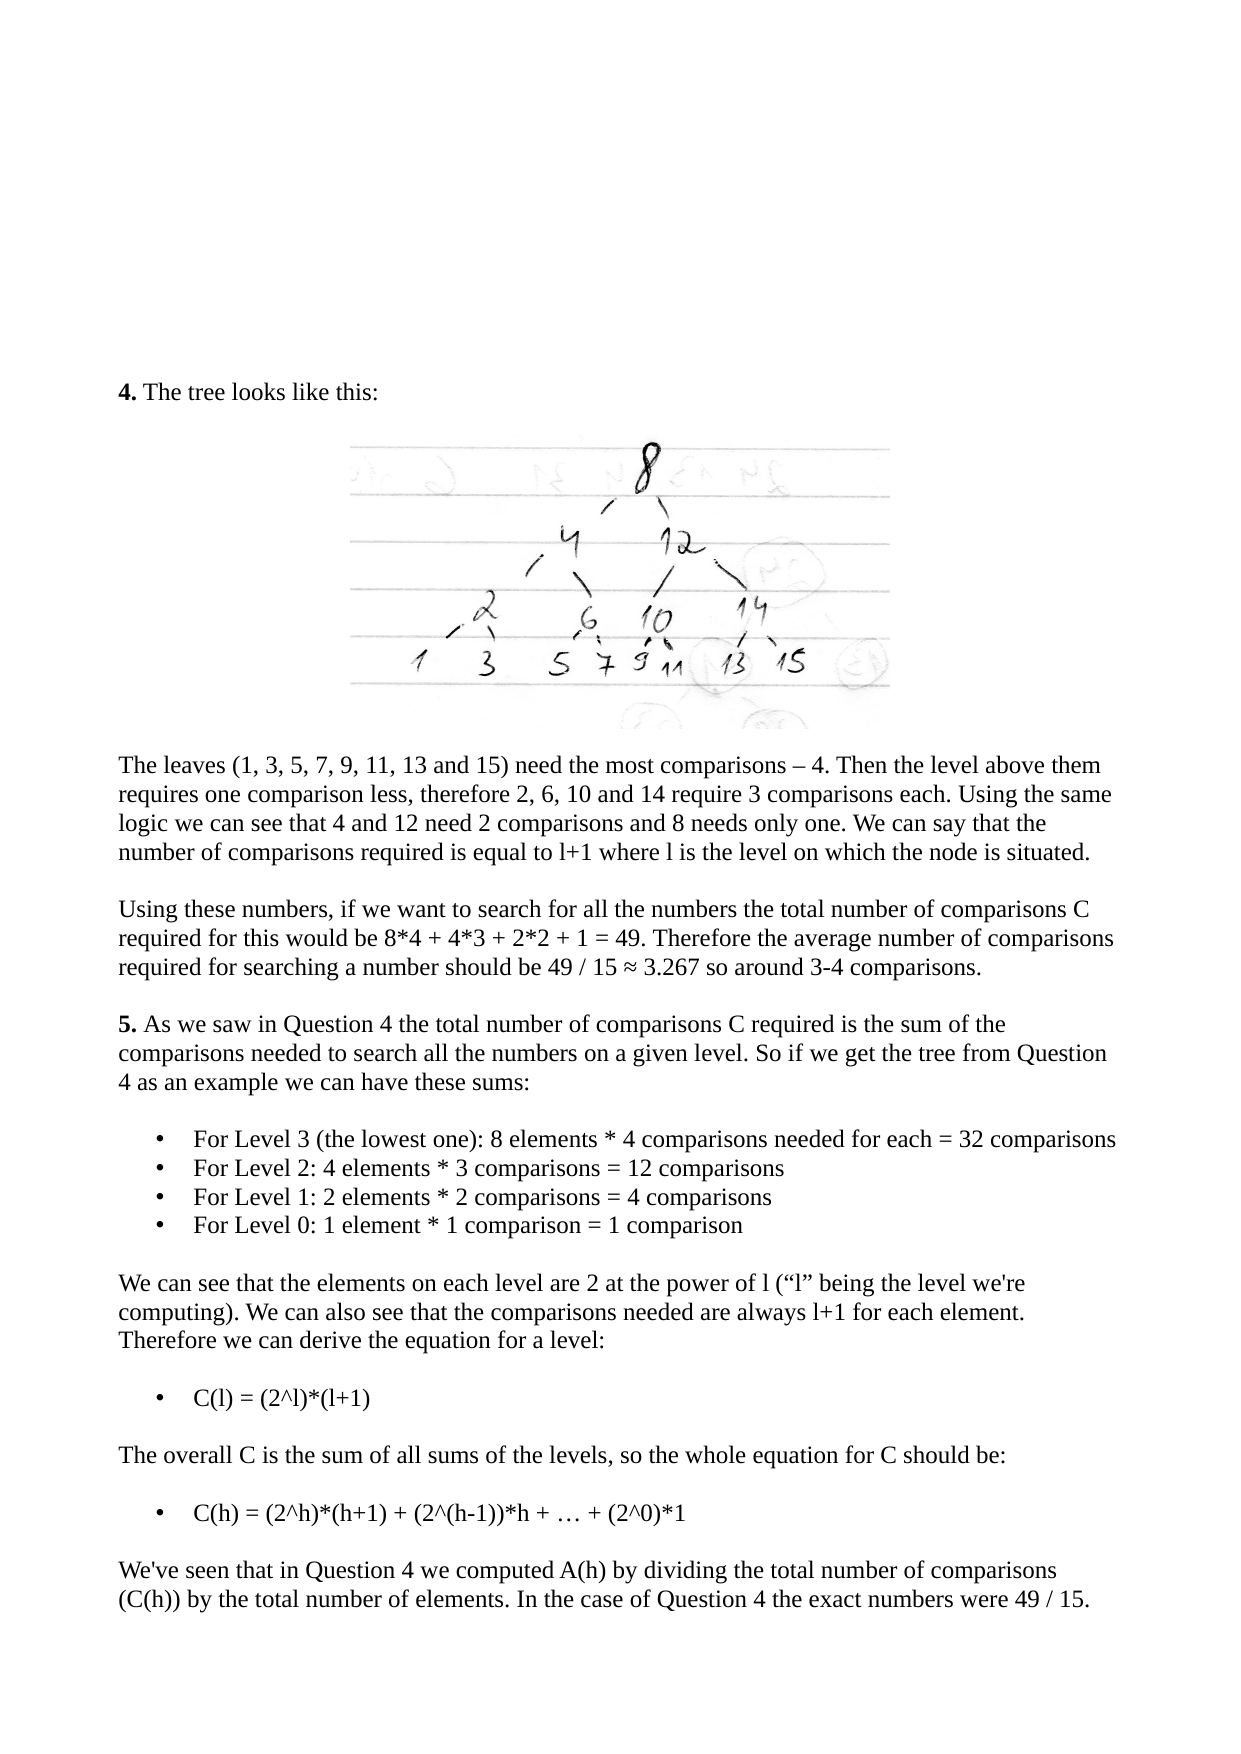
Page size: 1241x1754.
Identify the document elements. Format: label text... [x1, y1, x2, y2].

picture [350, 434, 890, 729]
list For Level 2: 4 elements * 3 comparisons = 12 comparisons [156, 1153, 1122, 1182]
text The overall C is the sum of all sums of the levels, so the whole equation for C should be: [118, 1441, 1122, 1469]
text We've seen that in Question 4 we computed A(h) by dividing the total number of comparisons (C(h)) by the total number of elements. In the case of Question 4 the exact numbers were 49 / 15. [118, 1556, 1122, 1613]
list C(h) = (2^h)*(h+1) + (2^(h-1))*h + … + (2^0)*1 [156, 1498, 1122, 1527]
text Using these numbers, if we want to search for all the numbers the total number of comparisons C required for this would be 8*4 + 4*3 + 2*2 + 1 = 49. Therefore the average number of comparisons required for searching a number should be 49 / 15 ≈ 3.267 so around 3-4 comparisons. [118, 894, 1122, 981]
list C(l) = (2^l)*(l+1) [156, 1383, 1122, 1412]
text We can see that the elements on each level are 2 at the power of l (“l” being the level we're computing). We can also see that the comparisons needed are always l+1 for each element. Therefore we can derive the equation for a level: [118, 1268, 1122, 1354]
text 4. The tree looks like this: [118, 377, 1122, 406]
text The leaves (1, 3, 5, 7, 9, 11, 13 and 15) need the most comparisons – 4. Then the level above them requires one comparison less, therefore 2, 6, 10 and 14 require 3 comparisons each. Using the same logic we can see that 4 and 12 need 2 comparisons and 8 needs only one. We can say that the number of comparisons required is equal to l+1 where l is the level on which the node is situated. [118, 722, 1122, 866]
list For Level 0: 1 element * 1 comparison = 1 comparison [156, 1211, 1122, 1239]
text 5. As we saw in Question 4 the total number of comparisons C required is the sum of the comparisons needed to search all the numbers on a given level. So if we get the tree from Question 4 as an example we can have these sums: [118, 1009, 1122, 1096]
list For Level 3 (the lowest one): 8 elements * 4 comparisons needed for each = 32 comparisons [156, 1124, 1122, 1153]
list For Level 1: 2 elements * 2 comparisons = 4 comparisons [156, 1182, 1122, 1211]
